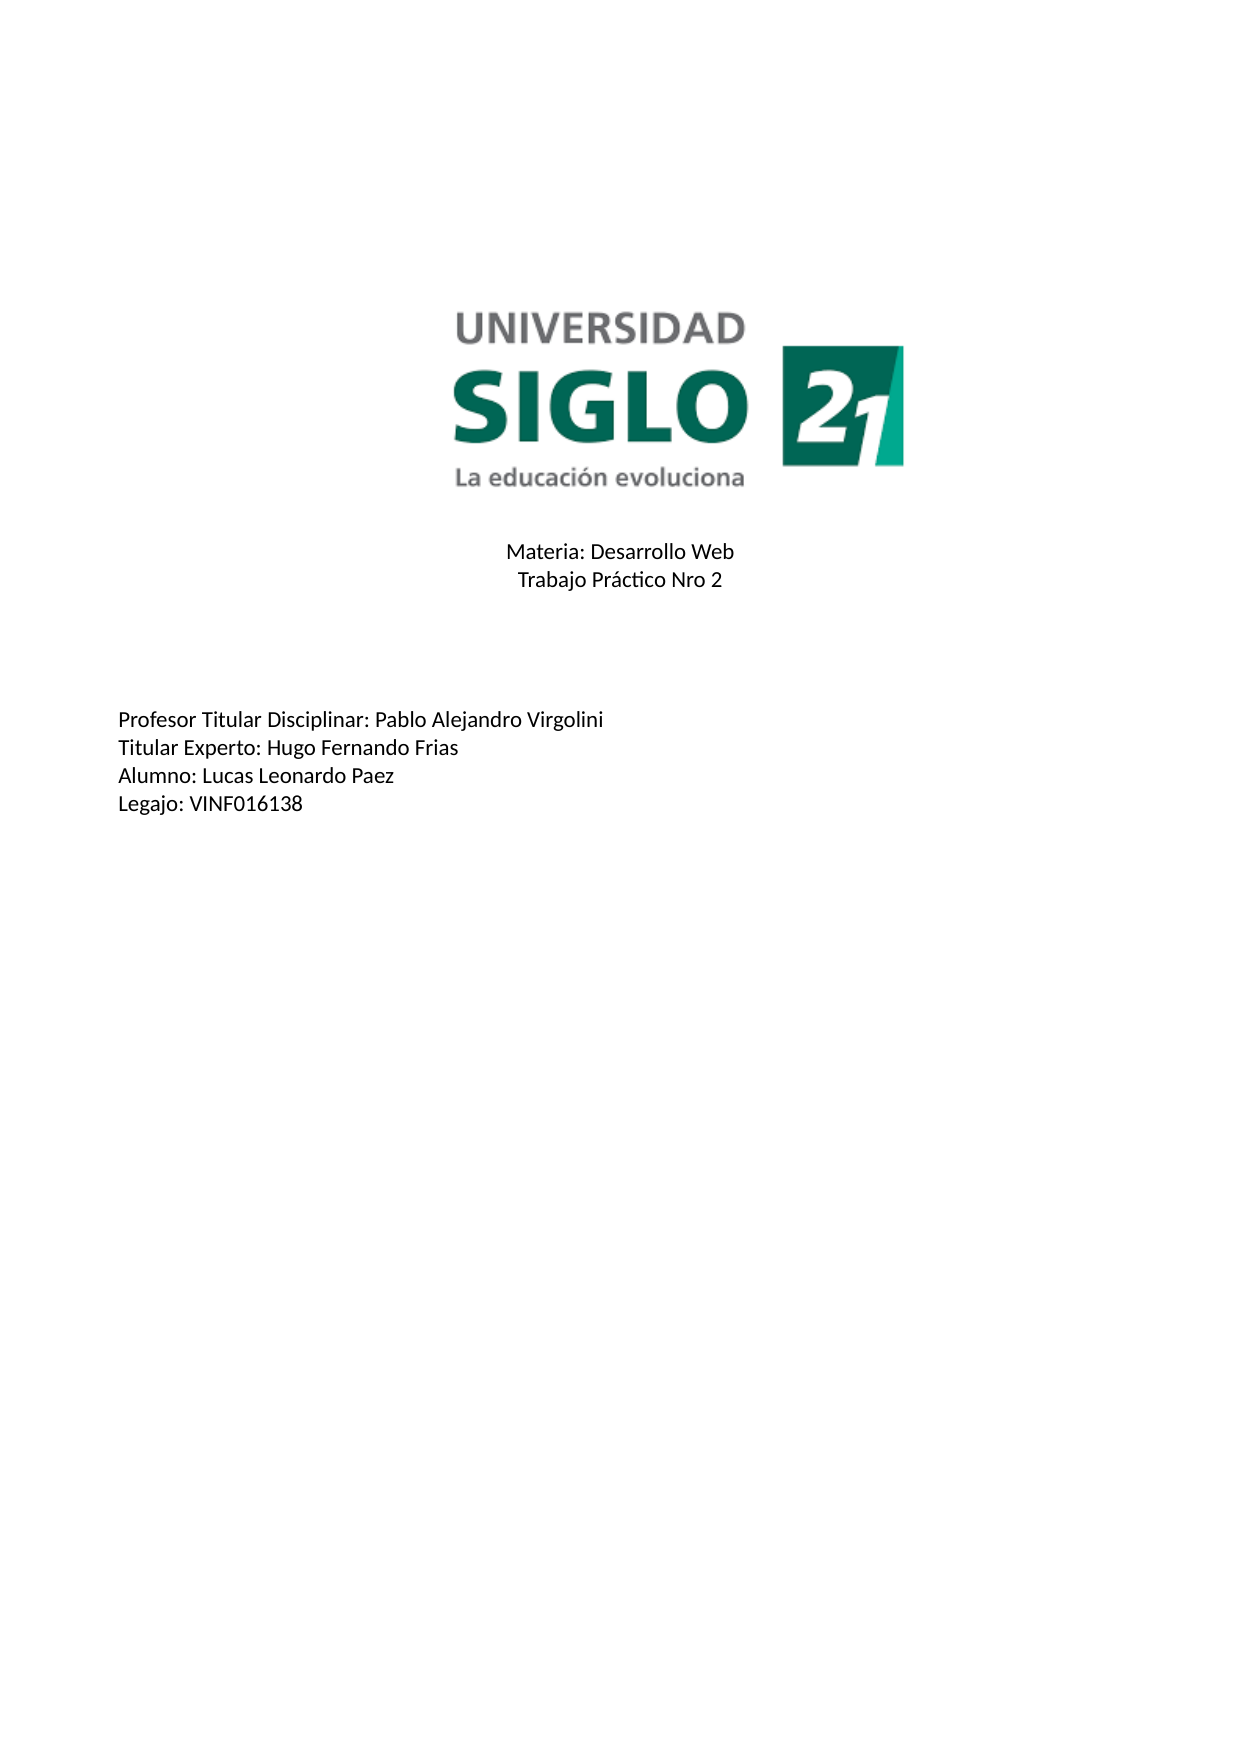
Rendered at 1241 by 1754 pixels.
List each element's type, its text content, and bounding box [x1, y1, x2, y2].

text Materia: Desarrollo Web [118, 537, 1122, 565]
text Legajo: VINF016138 [118, 789, 1122, 817]
picture [398, 290, 960, 509]
text Titular Experto: Hugo Fernando Frias [118, 733, 1122, 761]
text Alumno: Lucas Leonardo Paez [118, 761, 1122, 789]
text Trabajo Práctico Nro 2 [118, 565, 1122, 593]
text Profesor Titular Disciplinar: Pablo Alejandro Virgolini [118, 705, 1122, 733]
